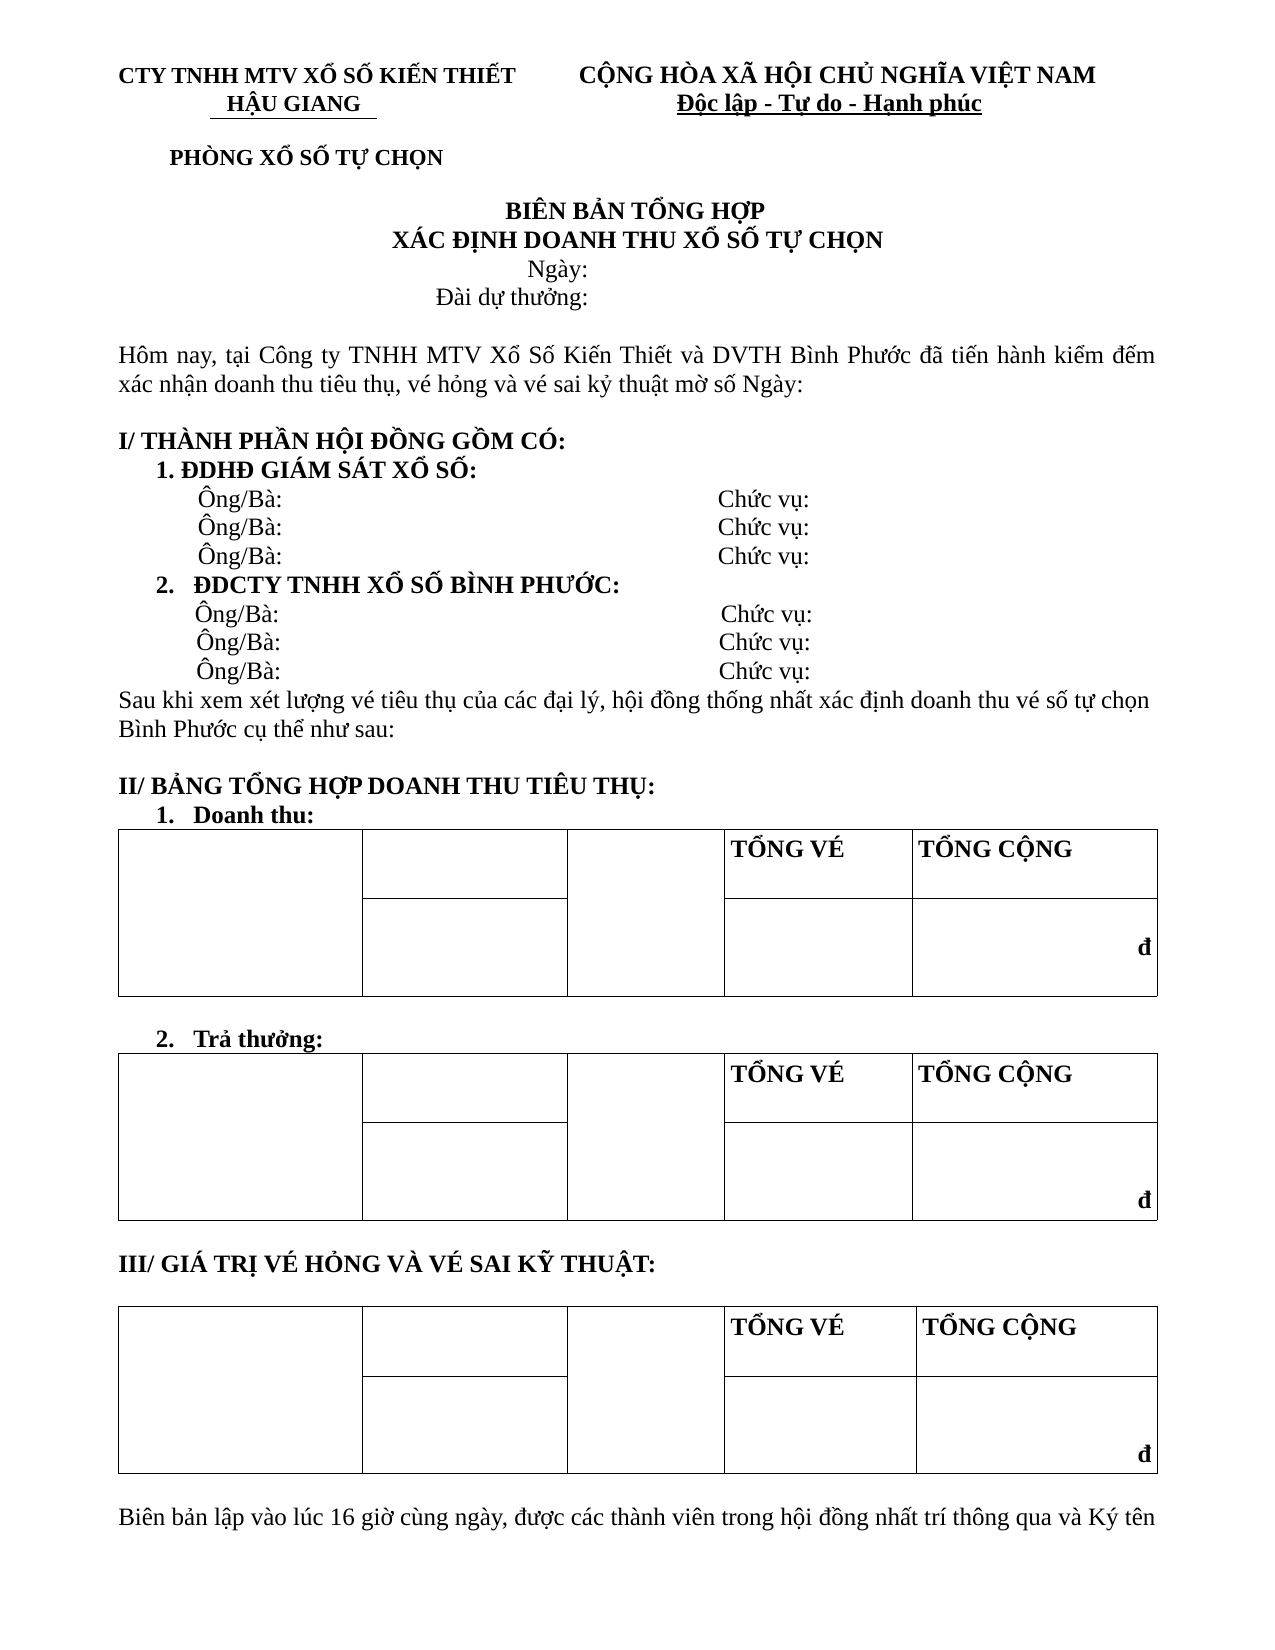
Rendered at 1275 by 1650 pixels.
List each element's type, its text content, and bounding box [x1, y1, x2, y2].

table_header </for> [568, 830, 724, 996]
table_header TỔNG VÉ [725, 1307, 916, 1376]
table_cell <get_doanhthu_tieuthu(menhgia.id)> [363, 899, 567, 996]
text Hôm nay, tại Công ty TNHH MTV Xổ Số Kiến Thiết và DVTH Bình Phước đã tiến hành kiểm đếm xác nhận doanh thu tiêu thụ, vé hỏng và vé sai kỷ thuật mờ số Ngày: <get_date()> [118, 340, 1157, 397]
table_header <menhgia.name> [363, 1054, 567, 1122]
table_header TỔNG VÉ [725, 830, 912, 898]
table_cell <get_tong_sai_kythuat()['tongcong']> đ [917, 1377, 1157, 1473]
table_header <for each="menhgia in get_menh_gia()"> [119, 1054, 362, 1220]
list Ông/Bà: <get_ctyxs2()> Chức vụ: <get_cv_ctyxs2()> [116, 627, 1157, 656]
table_header </for> [568, 1307, 724, 1473]
text Biên bản lập vào lúc 16 giờ cùng ngày, được các thành viên trong hội đồng nhất trí thông qua và Ký tên [118, 1502, 1157, 1531]
text PHÒNG XỔ SỐ TỰ CHỌN [118, 143, 1157, 170]
table_cell <get_trathuong(menhgia)> [363, 1123, 567, 1220]
table_cell <get_sai_kythuat(menhgia.id)> [363, 1377, 567, 1473]
text I/ THÀNH PHẦN HỘI ĐỒNG GỒM CÓ: [118, 426, 1157, 455]
table_header </for> [568, 1054, 724, 1220]
table_cell <get_tong_sai_kythuat()['tongve']> [725, 1377, 916, 1473]
table_header <menhgia.name> [363, 830, 567, 898]
text HẬU GIANG Độc lập - Tự do - Hạnh phúc [118, 88, 1157, 117]
table_cell <get_tong_trathuong()['tongcong']> đ [913, 1123, 1157, 1220]
text BIÊN BẢN TỔNG HỢP [118, 196, 1157, 225]
table_cell <get_tong()['tongve']> [725, 899, 912, 996]
table_cell <get_tong_trathuong()['tongve']> [725, 1123, 912, 1220]
text Sau khi xem xét lượng vé tiêu thụ của các đại lý, hội đồng thống nhất xác định doanh thu vé số tự chọn Bình Phước cụ thể như sau: [118, 685, 1157, 742]
list ĐDCTY TNHH XỔ SỐ BÌNH PHƯỚC: [156, 570, 1157, 599]
list Doanh thu: [156, 800, 1157, 829]
table_header TỔNG CỘNG [917, 1307, 1157, 1376]
text Ông/Bà: <get_giamsat3()> Chức vụ: <get_cv_giamsat3()> [118, 541, 1157, 570]
text 1. ĐDHĐ GIÁM SÁT XỔ SỐ: [118, 455, 1157, 484]
table_header TỔNG CỘNG [913, 830, 1157, 898]
text CTY TNHH MTV XỔ SỐ KIẾN THIẾT CỘNG HÒA XÃ HỘI CHỦ NGHĨA VIỆT NAM [118, 60, 1157, 88]
table_header <for each="menhgia in get_menh_gia()"> [119, 1307, 362, 1473]
text Ông/Bà: <get_giamsat2()> Chức vụ: <get_cv_giamsat2()> [118, 512, 1157, 541]
text XÁC ĐỊNH DOANH THU XỔ SỐ TỰ CHỌN [118, 225, 1157, 254]
table_header TỔNG VÉ [725, 1054, 912, 1122]
text Ngày: <get_date()> [118, 254, 1157, 282]
text II/ BẢNG TỔNG HỢP DOANH THU TIÊU THỤ: [118, 771, 1157, 800]
list Ông/Bà: <get_ctyxs3()> Chức vụ: <get_cv_ctyxs3()> [116, 656, 1157, 685]
table_header <for each="menhgia in get_menh_gia()"> [119, 830, 362, 996]
list Ông/Bà: <get_ctyxs1()> Chức vụ: <get_cv_ctyxs1()> [118, 599, 1157, 627]
table_header TỔNG CỘNG [913, 1054, 1157, 1122]
table_header <menhgia.name> [363, 1307, 567, 1376]
text Ông/Bà: <get_giamsat1()> Chức vụ: <get_cv_giamsat1()> [118, 484, 1157, 512]
text Đài dự thưởng: <get_daiduthuong()> [118, 282, 1157, 311]
text III/ GIÁ TRỊ VÉ HỎNG VÀ VÉ SAI KỸ THUẬT: [118, 1249, 1157, 1278]
table_cell <get_tong()['tongcong']> đ [913, 899, 1157, 996]
list Trả thưởng: [156, 1024, 1157, 1053]
